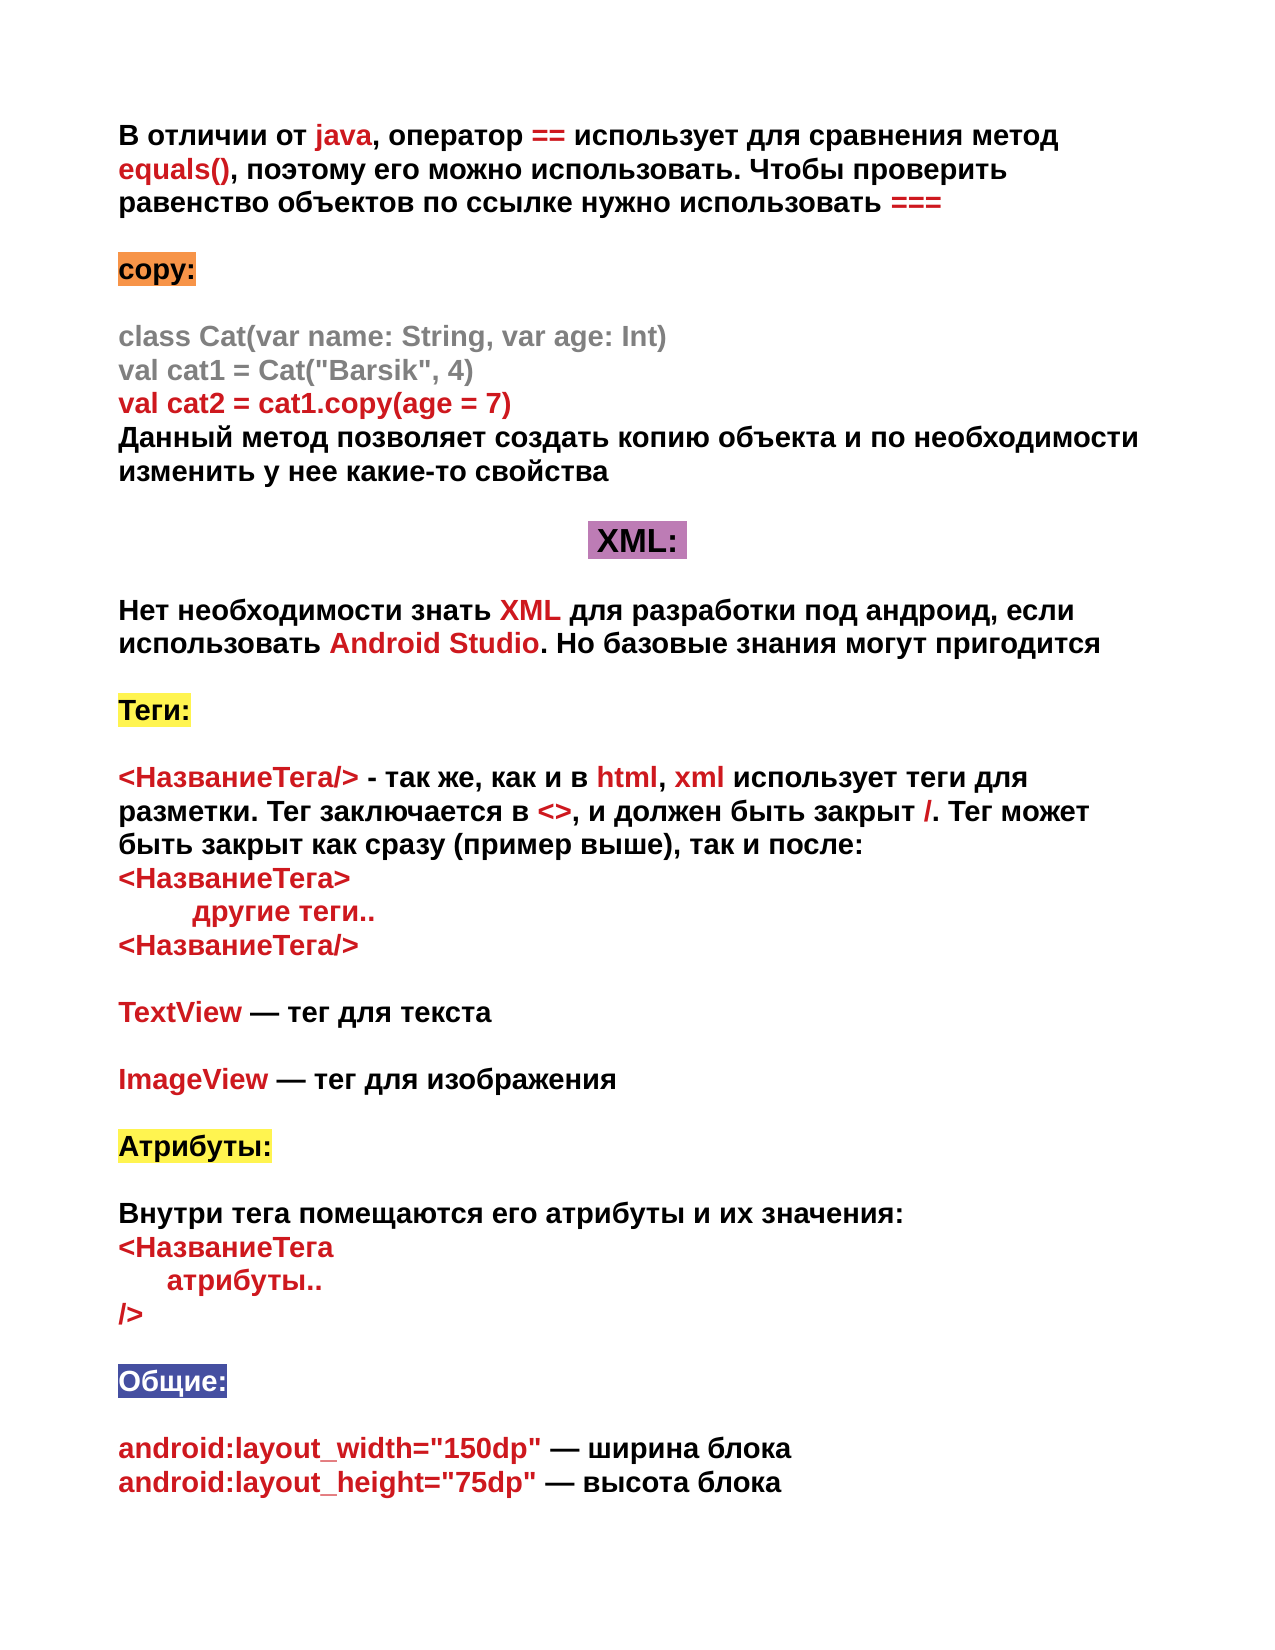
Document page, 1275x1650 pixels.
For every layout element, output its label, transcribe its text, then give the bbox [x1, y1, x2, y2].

text <НазваниеТега/> [118, 928, 1157, 962]
text Данный метод позволяет создать копию объекта и по необходимости изменить у нее какие-то свойства [118, 420, 1157, 487]
text <НазваниеТега [118, 1230, 1157, 1263]
text ImageView — тег для изображения [118, 1062, 1157, 1096]
text class Cat(var name: String, var age: Int) [118, 319, 1157, 353]
text Общие: [118, 1364, 1157, 1398]
text /> [118, 1297, 1157, 1331]
text В отличии от java, оператор == использует для сравнения метод equals(), поэтому его можно использовать. Чтобы проверить равенство объектов по ссылке нужно использовать === [118, 118, 1157, 219]
text copy: [118, 252, 1157, 286]
text val cat1 = Cat("Barsik", 4) [118, 353, 1157, 386]
text Нет необходимости знать XML для разработки под андроид, если использовать Android Studio. Но базовые знания могут пригодится [118, 593, 1157, 660]
text TextView — тег для текста [118, 995, 1157, 1029]
text <НазваниеТега> [118, 861, 1157, 894]
text атрибуты.. [118, 1263, 1157, 1297]
text val cat2 = cat1.copy(age = 7) [118, 386, 1157, 420]
text другие теги.. [118, 894, 1157, 928]
text android:layout_height="75dp" — высота блока [118, 1465, 1157, 1498]
text <НазваниеТега/> - так же, как и в html, xml использует теги для разметки. Тег заключается в <>, и должен быть закрыт /. Тег может быть закрыт как сразу (пример выше), так и после: [118, 760, 1157, 861]
text Теги: [118, 693, 1157, 727]
text android:layout_width="150dp" — ширина блока [118, 1431, 1157, 1465]
text Внутри тега помещаются его атрибуты и их значения: [118, 1196, 1157, 1230]
text Атрибуты: [118, 1129, 1157, 1163]
text XML: [118, 521, 1157, 559]
